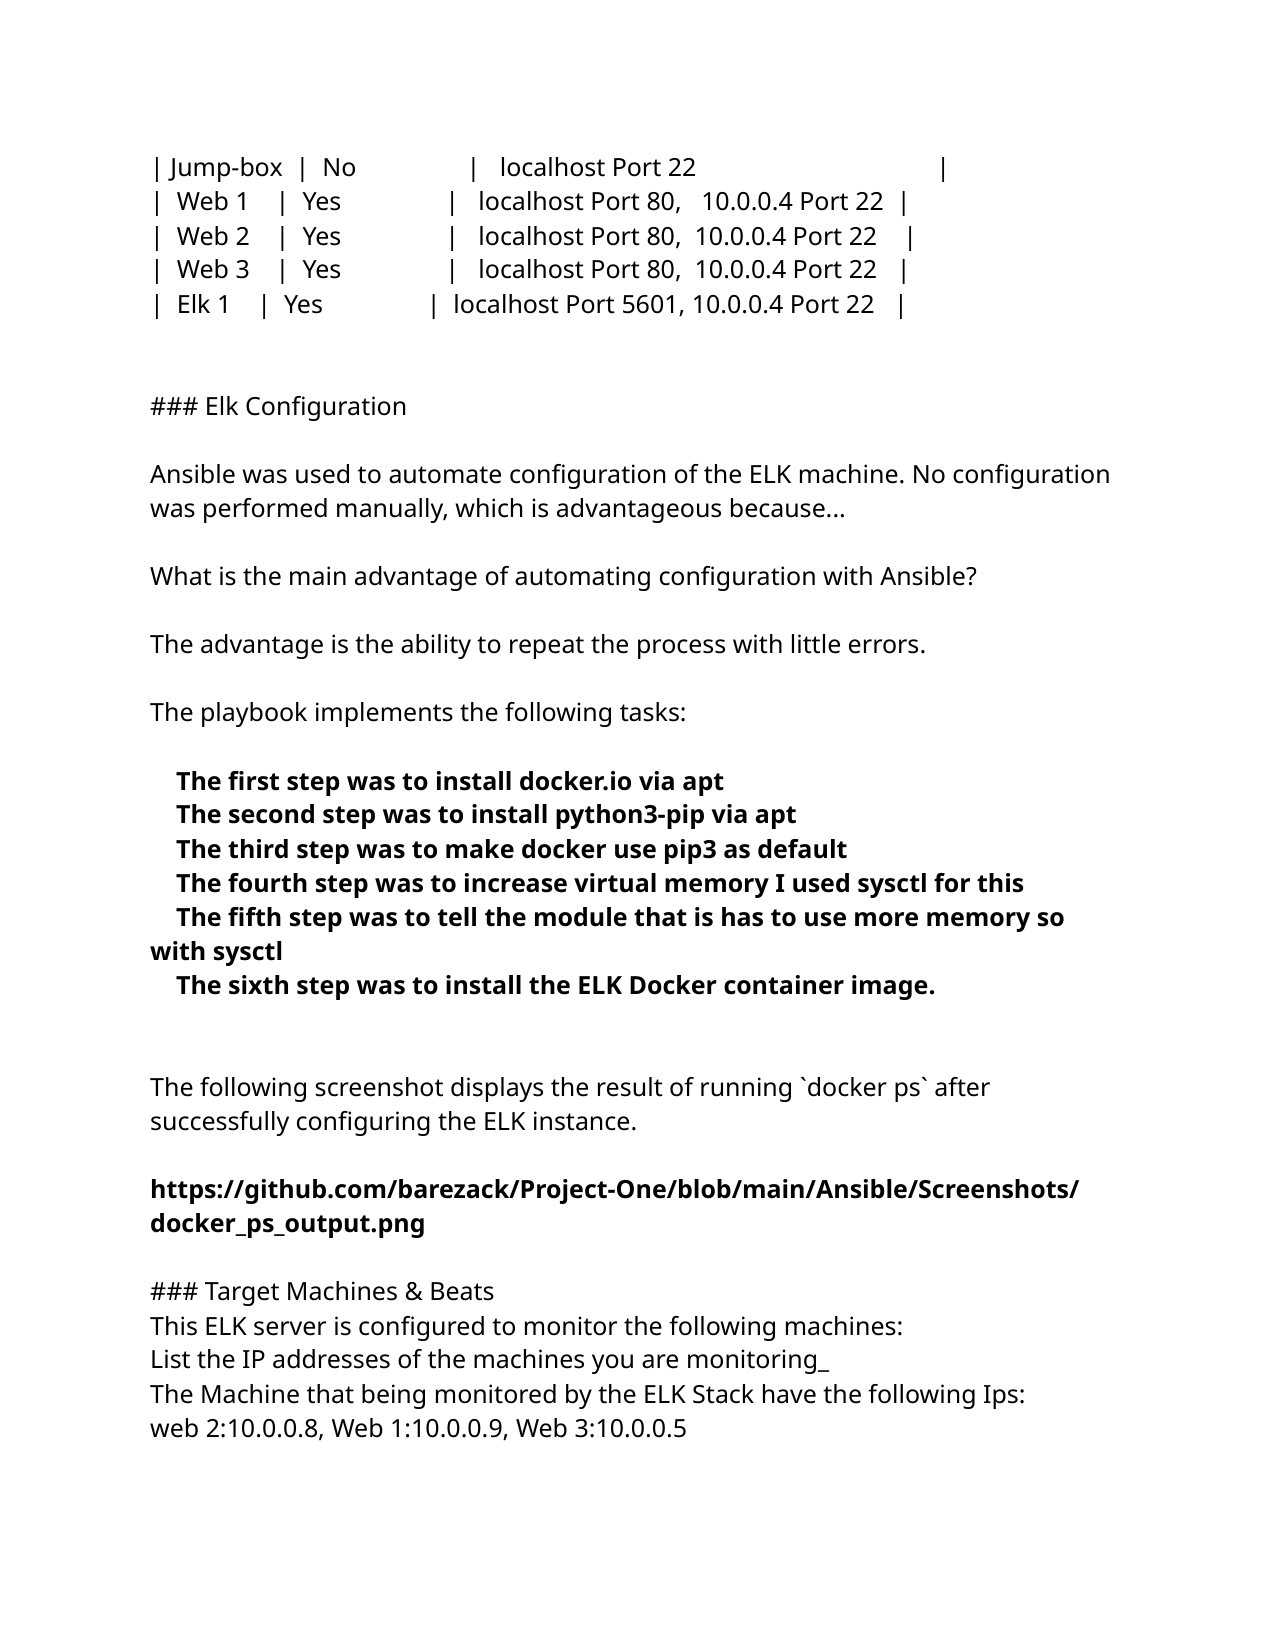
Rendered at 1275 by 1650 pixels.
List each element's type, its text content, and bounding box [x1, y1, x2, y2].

text The playbook implements the following tasks: [150, 695, 1125, 729]
text The second step was to install python3-pip via apt [150, 797, 1125, 831]
text The first step was to install docker.io via apt [150, 763, 1125, 797]
text | Web 3 | Yes | localhost Port 80, 10.0.0.4 Port 22 | [150, 252, 1125, 286]
text The Machine that being monitored by the ELK Stack have the following Ips: [150, 1376, 1125, 1410]
text | Web 2 | Yes | localhost Port 80, 10.0.0.4 Port 22 | [150, 218, 1125, 252]
text Ansible was used to automate configuration of the ELK machine. No configuration was performed manually, which is advantageous because... [150, 457, 1125, 525]
text The fifth step was to tell the module that is has to use more memory so with sysctl [150, 899, 1125, 967]
text The third step was to make docker use pip3 as default [150, 831, 1125, 865]
text web 2:10.0.0.8, Web 1:10.0.0.9, Web 3:10.0.0.5 [150, 1410, 1125, 1444]
text The following screenshot displays the result of running `docker ps` after successfully configuring the ELK instance. [150, 1070, 1125, 1138]
text What is the main advantage of automating configuration with Ansible? [150, 559, 1125, 593]
text | Jump-box | No | localhost Port 22 | [150, 150, 1125, 184]
text This ELK server is configured to monitor the following machines: [150, 1308, 1125, 1342]
text https://github.com/barezack/Project-One/blob/main/Ansible/Screenshots/docker_ps_output.png [150, 1172, 1125, 1240]
text | Elk 1 | Yes | localhost Port 5601, 10.0.0.4 Port 22 | [150, 286, 1125, 320]
text | Web 1 | Yes | localhost Port 80, 10.0.0.4 Port 22 | [150, 184, 1125, 218]
text List the IP addresses of the machines you are monitoring_ [150, 1342, 1125, 1376]
text The advantage is the ability to repeat the process with little errors. [150, 627, 1125, 661]
text ### Elk Configuration [150, 388, 1125, 422]
text The fourth step was to increase virtual memory I used sysctl for this [150, 865, 1125, 899]
text The sixth step was to install the ELK Docker container image. [150, 967, 1125, 1002]
text ### Target Machines & Beats [150, 1274, 1125, 1308]
